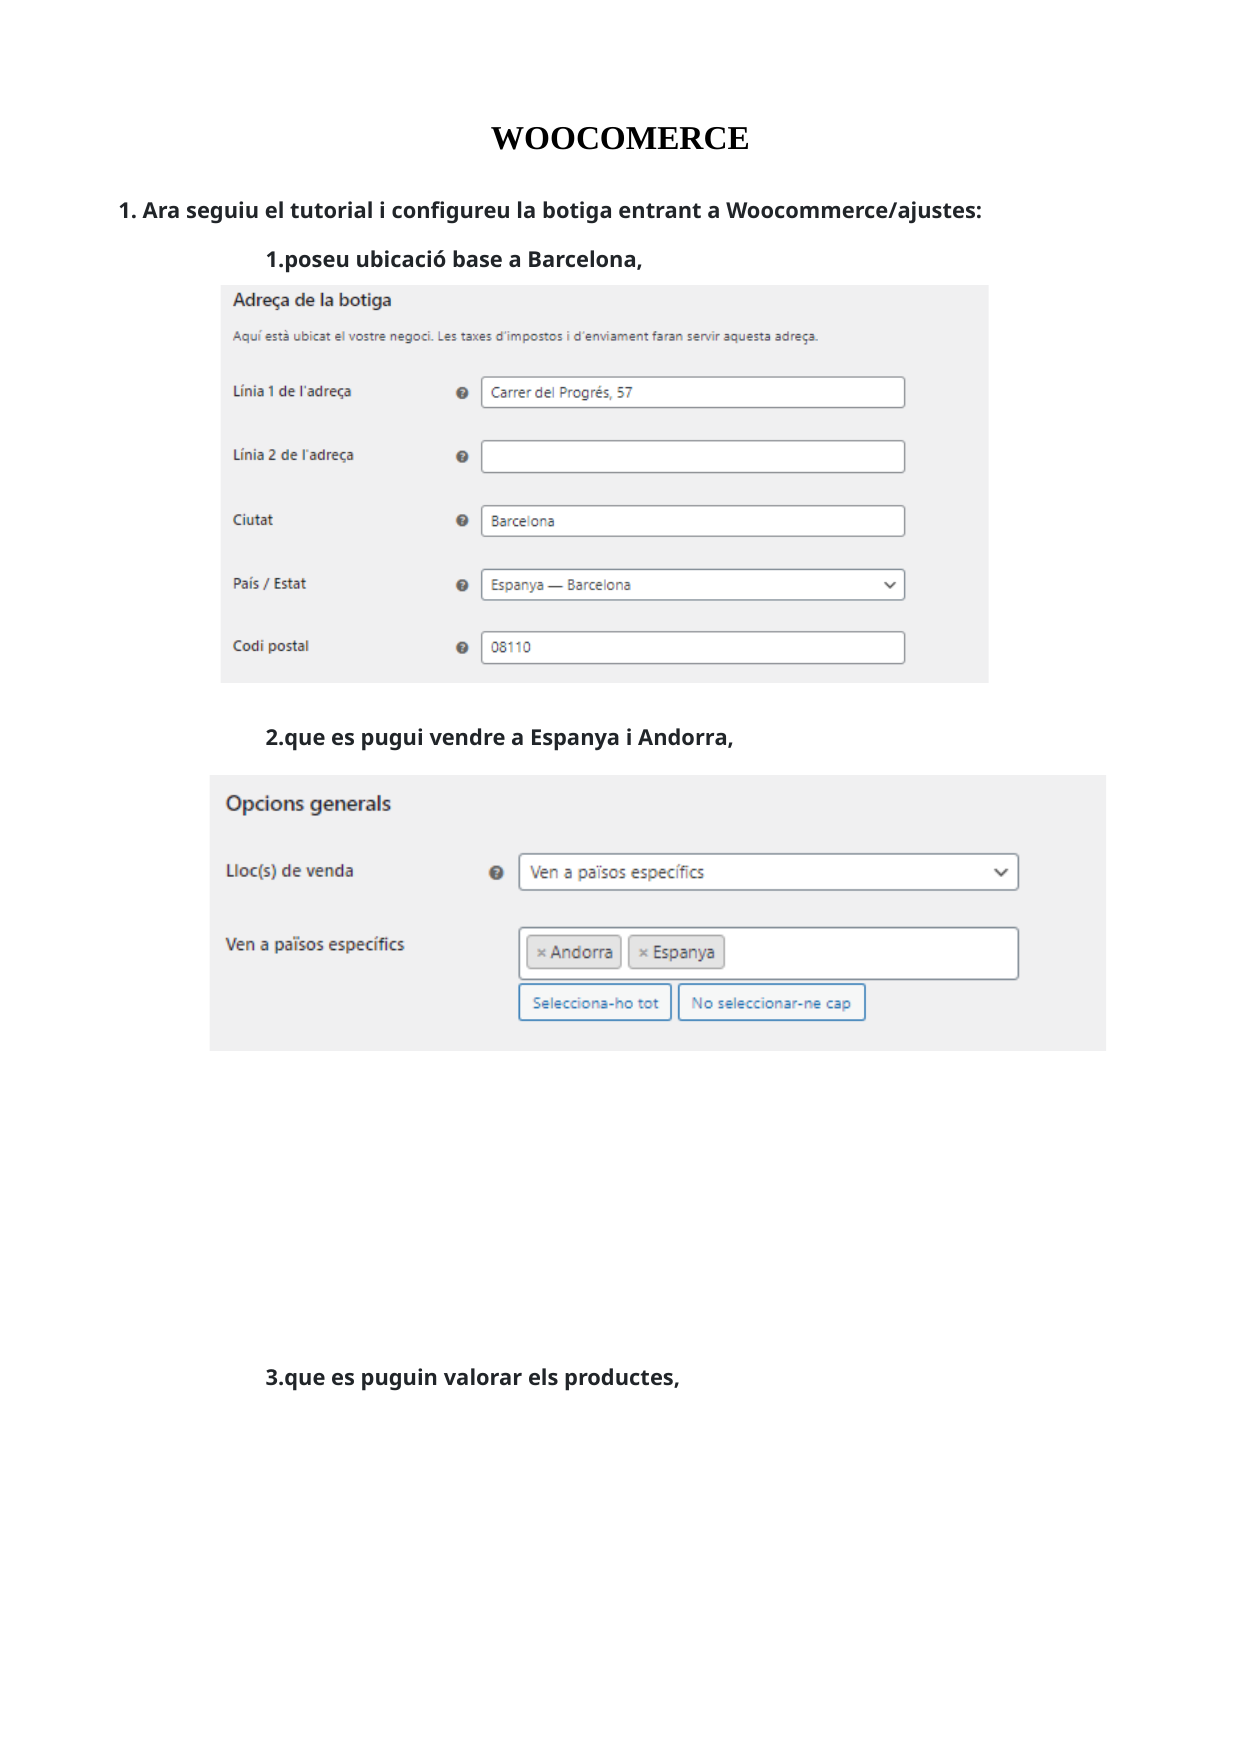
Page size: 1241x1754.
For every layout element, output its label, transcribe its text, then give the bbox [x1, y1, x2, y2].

list que es pugui vendre a Espanya i Andorra, [118, 722, 1122, 751]
text WOOCOMERCE [118, 118, 1122, 156]
list poseu ubicació base a Barcelona, [118, 243, 1122, 273]
picture [220, 285, 989, 683]
list que es puguin valorar els productes, [118, 1362, 1122, 1392]
text 1. Ara seguiu el tutorial i configureu la botiga entrant a Woocommerce/ajustes: [118, 195, 1122, 224]
picture [209, 775, 1107, 1051]
